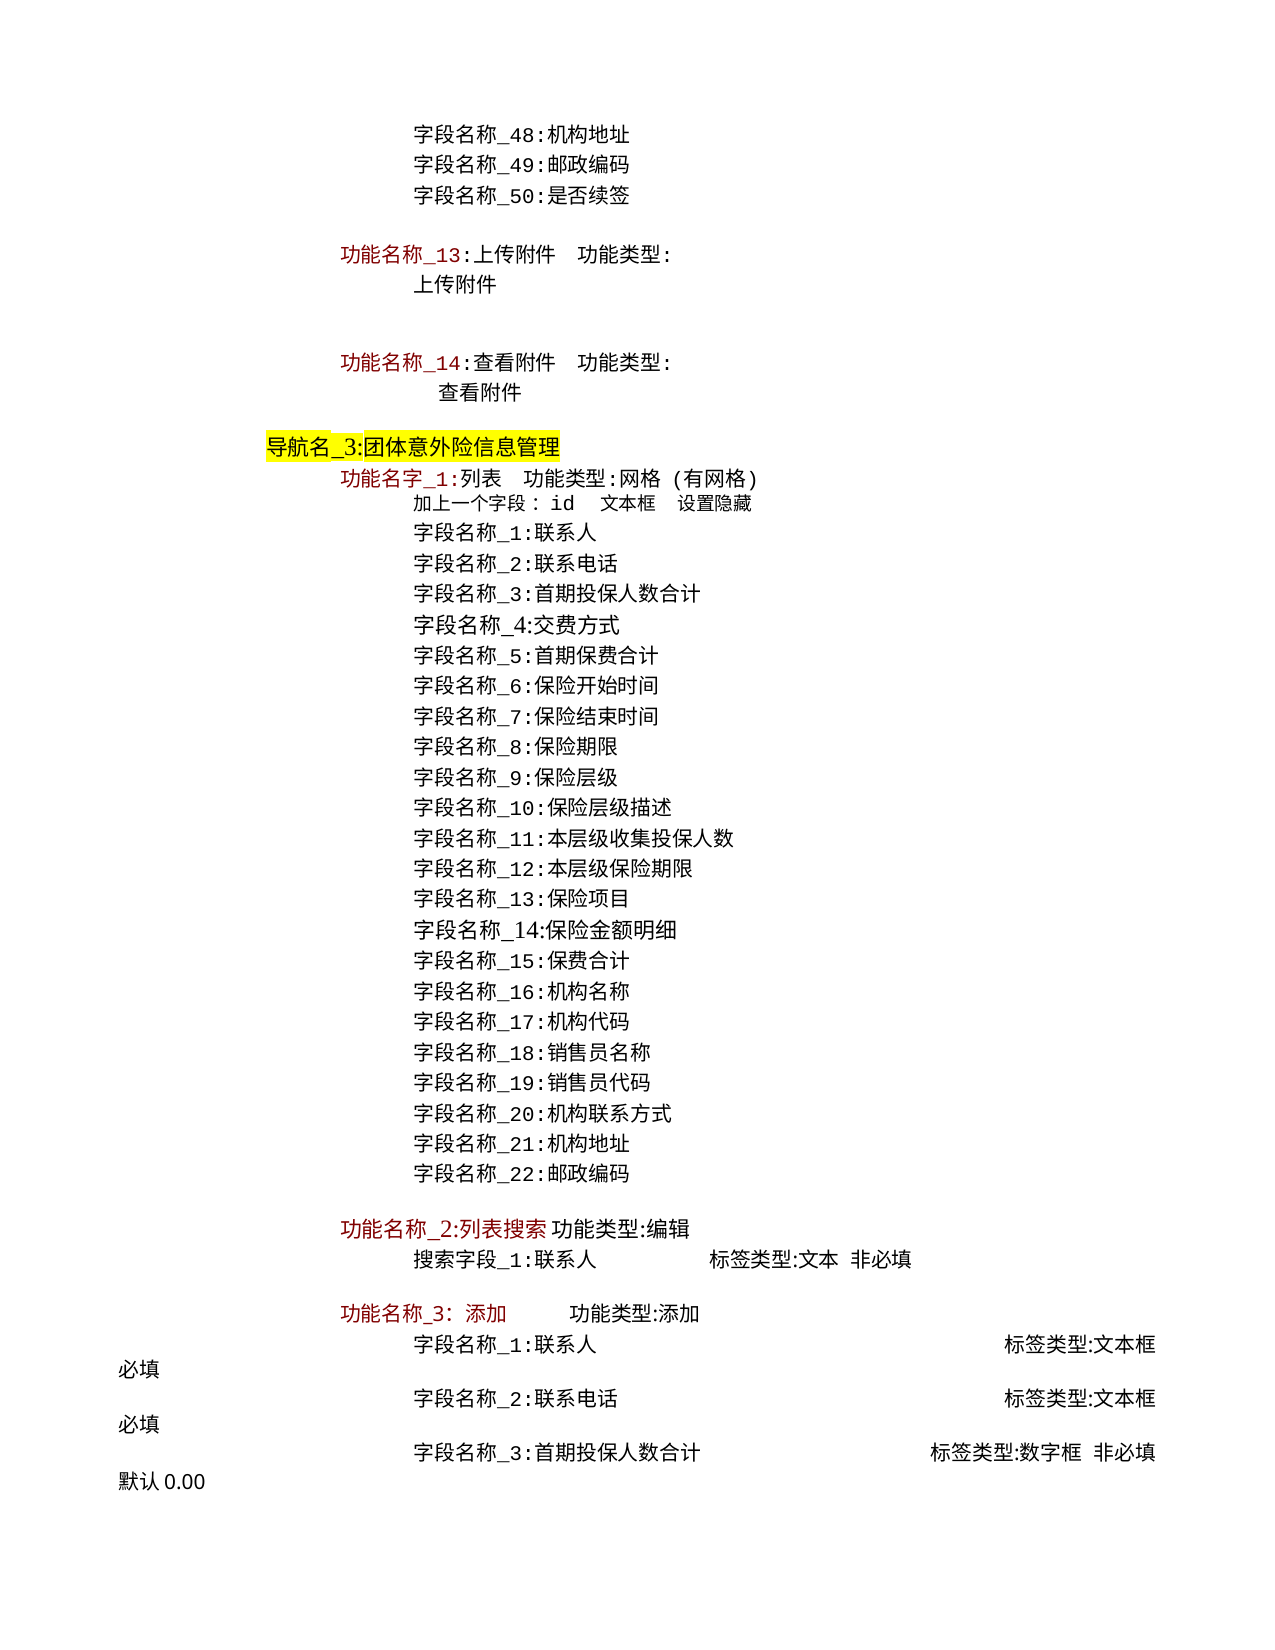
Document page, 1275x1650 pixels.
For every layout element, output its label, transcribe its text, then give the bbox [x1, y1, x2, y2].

text 功能名字_1:列表 功能类型:网格 (有网格) [118, 462, 1157, 492]
text 字段名称_6:保险开始时间 [118, 670, 1157, 700]
text 字段名称_14:保险金额明细 [118, 913, 1157, 945]
text 字段名称_13:保险项目 [118, 883, 1157, 913]
text 字段名称_7:保险结束时间 [118, 700, 1157, 731]
text 字段名称_1:联系人 [118, 516, 1157, 547]
text 字段名称_17:机构代码 [118, 1006, 1157, 1036]
text 功能名称_2:列表搜索 功能类型:编辑 [118, 1212, 1157, 1243]
text 字段名称_49:邮政编码 [118, 148, 1157, 179]
text 字段名称_2:联系电话 [118, 547, 1157, 577]
text 搜索字段_1:联系人 标签类型:文本 非必填 [118, 1243, 1157, 1274]
text 功能名称_14:查看附件 功能类型: [118, 346, 1157, 376]
text 字段名称_2:联系电话 标签类型:文本框 必填 [118, 1382, 1157, 1437]
text 字段名称_18:销售员名称 [118, 1036, 1157, 1066]
text 功能名称_3：添加 功能类型:添加 [118, 1297, 1157, 1328]
text 字段名称_4:交费方式 [118, 608, 1157, 639]
text 字段名称_3:首期投保人数合计 [118, 577, 1157, 608]
text 功能名称_13:上传附件 功能类型: [118, 238, 1157, 268]
text 字段名称_3:首期投保人数合计 标签类型:数字框 非必填 默认0.00 [118, 1437, 1157, 1495]
text 加上一个字段 ：id 文本框 设置隐藏 [118, 492, 1157, 516]
text 字段名称_10:保险层级描述 [118, 791, 1157, 822]
text 字段名称_22:邮政编码 [118, 1158, 1157, 1188]
text 导航名_3:团体意外险信息管理 [118, 430, 1157, 462]
text 字段名称_8:保险期限 [118, 731, 1157, 761]
text 字段名称_11:本层级收集投保人数 [118, 822, 1157, 852]
text 字段名称_15:保费合计 [118, 945, 1157, 975]
text 字段名称_21:机构地址 [118, 1127, 1157, 1158]
text 上传附件 [118, 268, 1157, 299]
text 查看附件 [118, 376, 1157, 407]
text 字段名称_1:联系人 标签类型:文本框 必填 [118, 1328, 1157, 1382]
text 字段名称_9:保险层级 [118, 761, 1157, 791]
text 字段名称_16:机构名称 [118, 975, 1157, 1006]
text 字段名称_50:是否续签 [118, 179, 1157, 209]
text 字段名称_48:机构地址 [118, 118, 1157, 148]
text 字段名称_5:首期保费合计 [118, 639, 1157, 670]
text 字段名称_20:机构联系方式 [118, 1097, 1157, 1127]
text 字段名称_19:销售员代码 [118, 1066, 1157, 1097]
text 字段名称_12:本层级保险期限 [118, 852, 1157, 883]
